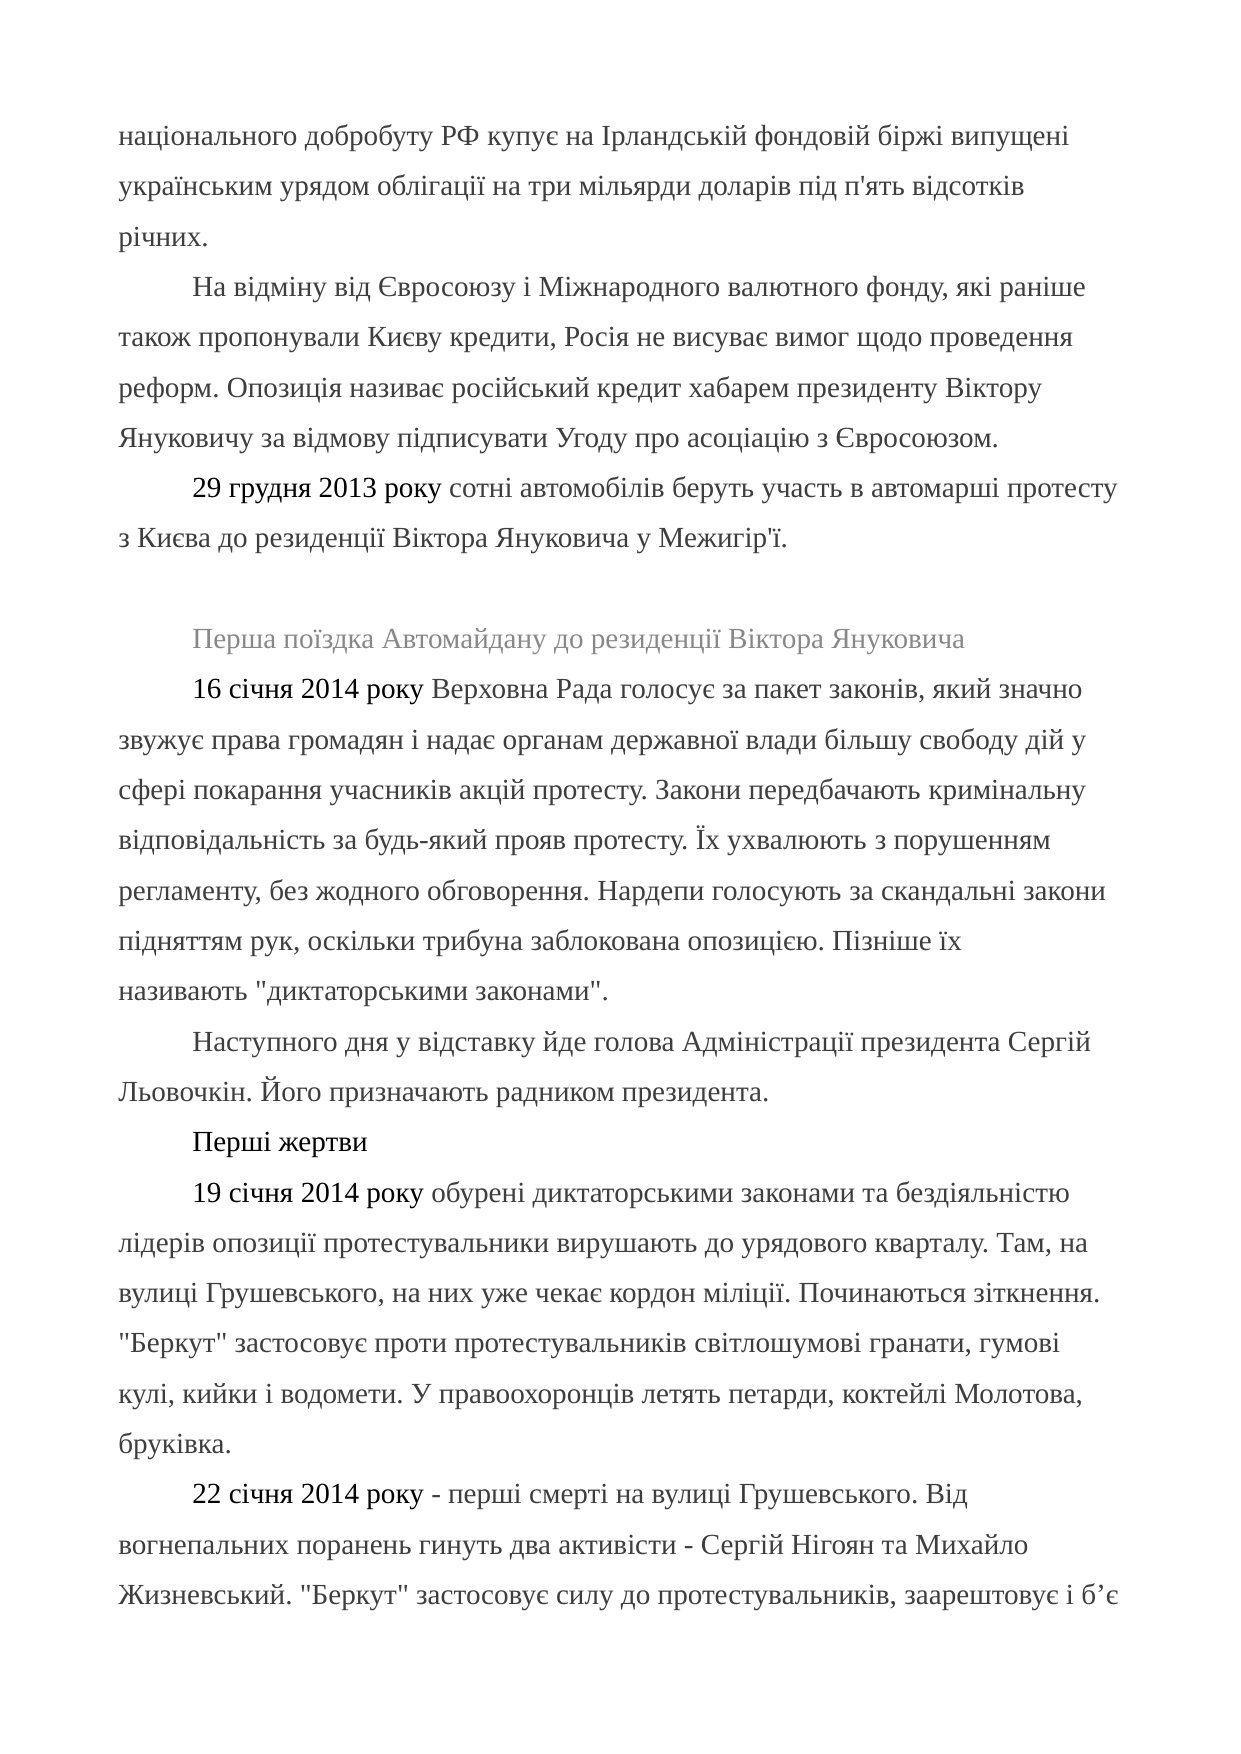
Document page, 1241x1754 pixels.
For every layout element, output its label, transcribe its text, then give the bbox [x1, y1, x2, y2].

text національного добробуту РФ купує на Ірландській фондовій біржі випущені українським урядом облігації на три мільярди доларів під п'ять відсотків річних. [118, 118, 1122, 252]
text Перша поїздка Автомайдану до резиденції Віктора Януковича [118, 621, 1122, 655]
text Перші жертви [118, 1124, 1122, 1158]
text 22 січня 2014 року - перші смерті на вулиці Грушевського. Від вогнепальних поранень гинуть два активісти - Сергій Нігоян та Михайло Жизневський. "Беркут" застосовує силу до протестувальників, заарештовує і б’є [118, 1477, 1122, 1611]
text На відміну від Євросоюзу і Міжнародного валютного фонду, які раніше також пропонували Києву кредити, Росія не висуває вимог щодо проведення реформ. Опозиція називає російський кредит хабарем президенту Віктору Януковичу за відмову підписувати Угоду про асоціацію з Євросоюзом. [118, 269, 1122, 453]
text Наступного дня у відставку йде голова Адміністрації президента Сергій Льовочкін. Його призначають радником президента. [118, 1024, 1122, 1108]
text 16 січня 2014 року Верховна Рада голосує за пакет законів, який значно звужує права громадян і надає органам державної влади більшу свободу дій у сфері покарання учасників акцій протесту. Закони передбачають кримінальну відповідальність за будь-який прояв протесту. Їх ухвалюють з порушенням регламенту, без жодного обговорення. Нардепи голосують за скандальні закони підняттям рук, оскільки трибуна заблокована опозицією. Пізніше їх називають "диктаторськими законами". [118, 672, 1122, 1007]
text 19 січня 2014 року обурені диктаторськими законами та бездіяльністю лідерів опозиції протестувальники вирушають до урядового кварталу. Там, на вулиці Грушевського, на них уже чекає кордон міліції. Починаються зіткнення. "Беркут" застосовує проти протестувальників світлошумові гранати, гумові кулі, кийки і водомети. У правоохоронців летять петарди, коктейлі Молотова, бруківка. [118, 1175, 1122, 1460]
text 29 грудня 2013 року сотні автомобілів беруть участь в автомарші протесту з Києва до резиденції Віктора Януковича у Межигір'ї. [118, 470, 1122, 554]
